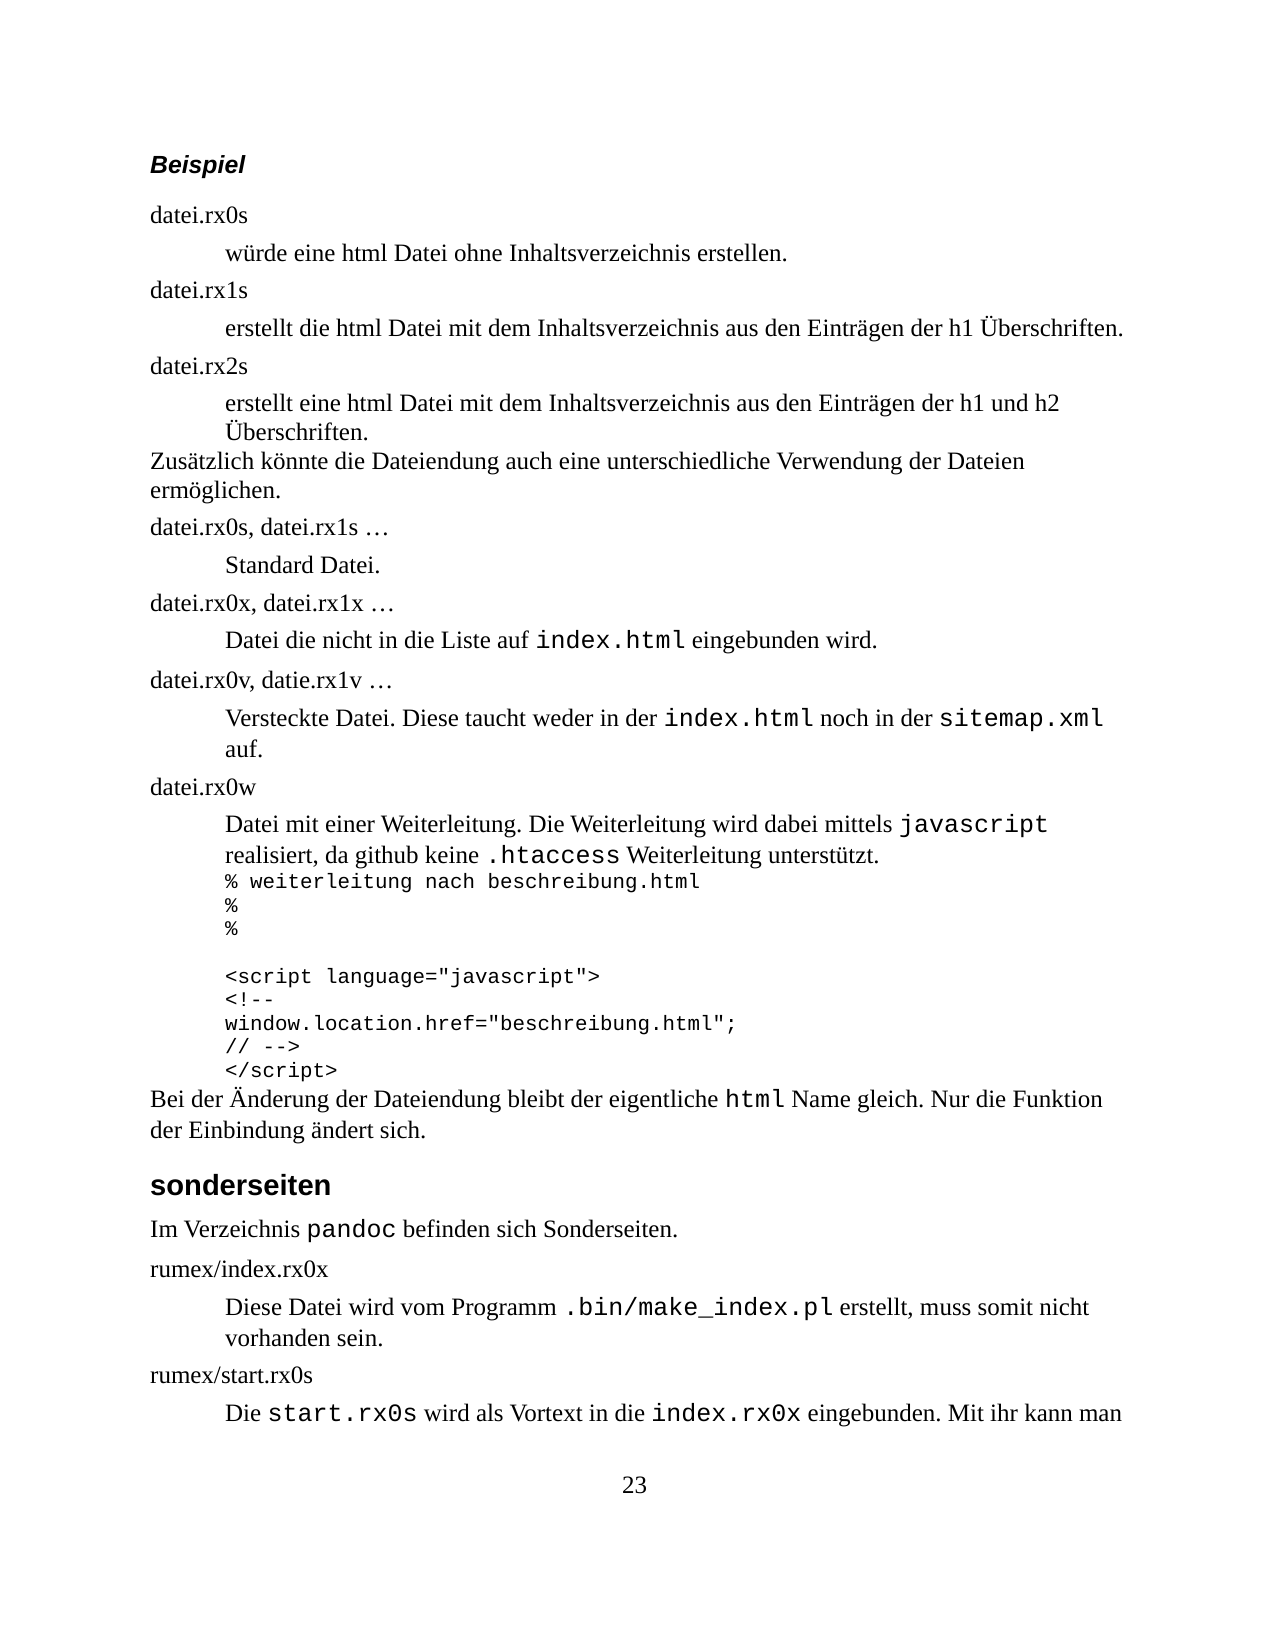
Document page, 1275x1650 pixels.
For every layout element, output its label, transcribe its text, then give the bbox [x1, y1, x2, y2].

text datei.rx2s [150, 351, 1125, 379]
text würde eine html Datei ohne Inhaltsverzeichnis erstellen. [225, 238, 1125, 266]
text Standard Datei. [225, 550, 1125, 579]
text % weiterleitung nach beschreibung.html [225, 871, 1125, 895]
text datei.rx0w [150, 772, 1125, 800]
text % [225, 918, 1125, 942]
text datei.rx0s, datei.rx1s … [150, 512, 1125, 541]
text erstellt eine html Datei mit dem Inhaltsverzeichnis aus den Einträgen der h1 und h2 Überschriften. [225, 388, 1125, 446]
text Versteckte Datei. Diese taucht weder in der index.html noch in der sitemap.xml auf. [225, 703, 1125, 763]
text Im Verzeichnis pandoc befinden sich Sonderseiten. [150, 1214, 1125, 1245]
text // --> [225, 1037, 1125, 1060]
text rumex/index.rx0x [150, 1254, 1125, 1283]
text <!-- [225, 989, 1125, 1013]
text </script> [225, 1060, 1125, 1084]
subtitle Beispiel [150, 150, 1125, 178]
text datei.rx0x, datei.rx1x … [150, 588, 1125, 617]
text Zusätzlich könnte die Dateiendung auch eine unterschiedliche Verwendung der Dateien ermöglichen. [150, 446, 1125, 503]
text % [225, 895, 1125, 918]
text Datei mit einer Weiterleitung. Die Weiterleitung wird dabei mittels javascript realisiert, da github keine .htaccess Weiterleitung unterstützt. [225, 809, 1125, 871]
text erstellt die html Datei mit dem Inhaltsverzeichnis aus den Einträgen der h1 Überschriften. [225, 313, 1125, 342]
text Diese Datei wird vom Programm .bin/make_index.pl erstellt, muss somit nicht vorhanden sein. [225, 1292, 1125, 1352]
text Die start.rx0s wird als Vortext in die index.rx0x eingebunden. Mit ihr kann man [225, 1398, 1125, 1429]
text datei.rx0s [150, 200, 1125, 229]
text datei.rx0v, datie.rx1v … [150, 665, 1125, 694]
text datei.rx1s [150, 275, 1125, 304]
text Datei die nicht in die Liste auf index.html eingebunden wird. [225, 626, 1125, 656]
text window.location.href="beschreibung.html"; [225, 1013, 1125, 1037]
text rumex/start.rx0s [150, 1361, 1125, 1389]
text Bei der Änderung der Dateiendung bleibt der eigentliche html Name gleich. Nur die Funktion der Einbindung ändert sich. [150, 1084, 1125, 1143]
subtitle sonderseiten [150, 1168, 1125, 1202]
text <script language="javascript"> [225, 966, 1125, 989]
